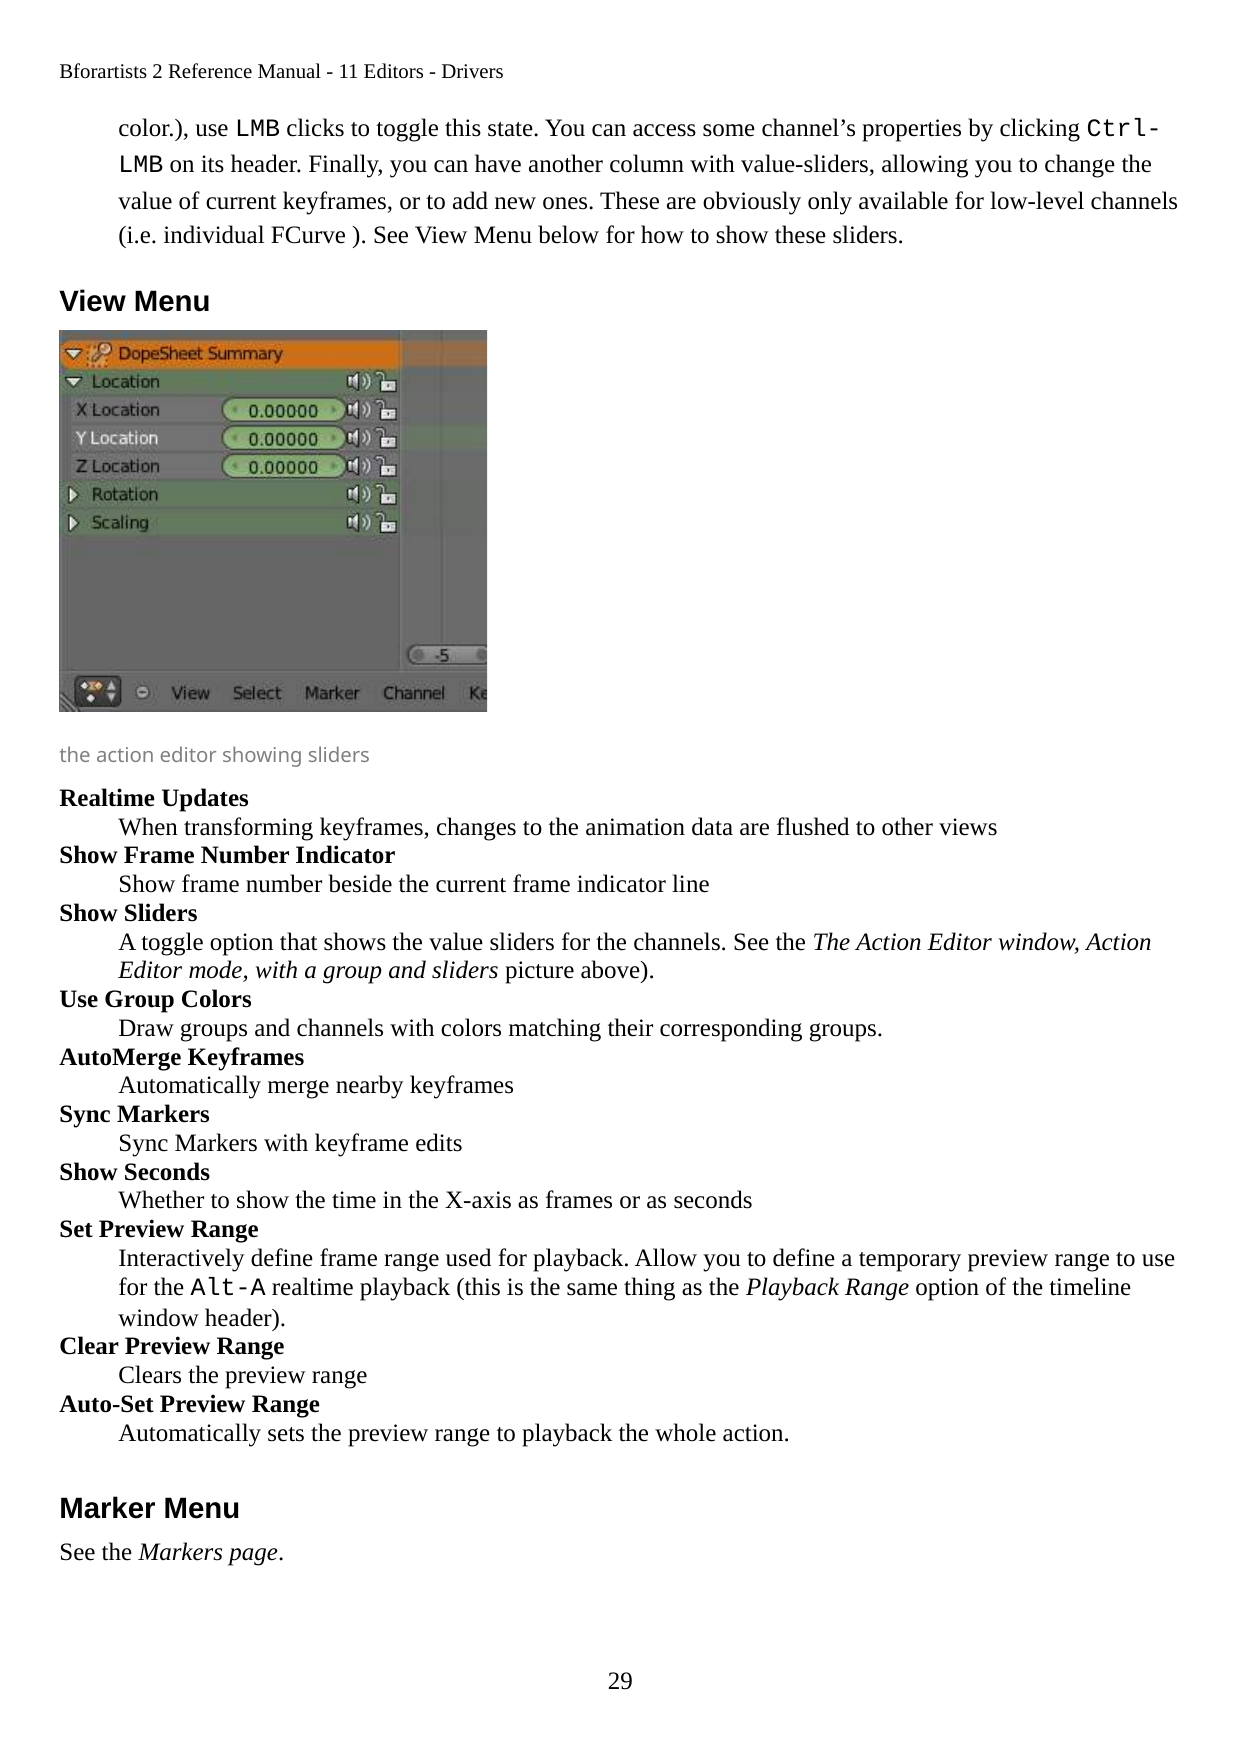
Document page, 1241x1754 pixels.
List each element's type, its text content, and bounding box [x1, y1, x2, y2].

list Show frame number beside the current frame indicator line [118, 869, 1181, 898]
subtitle Auto-Set Preview Range [59, 1389, 1181, 1418]
list Whether to show the time in the X-axis as frames or as seconds [118, 1186, 1181, 1214]
subtitle Show Seconds [59, 1157, 1181, 1186]
text the action editor showing sliders [59, 737, 1181, 768]
list Draw groups and channels with colors matching their corresponding groups. [118, 1013, 1181, 1042]
subtitle View Menu [59, 284, 1181, 318]
list Sync Markers with keyframe edits [118, 1128, 1181, 1157]
subtitle Sync Markers [59, 1099, 1181, 1128]
list Automatically sets the preview range to playback the whole action. [118, 1418, 1181, 1446]
subtitle Set Preview Range [59, 1214, 1181, 1243]
picture [59, 330, 488, 712]
text color.), use LMB clicks to toggle this state. You can access some channel’s properties by clicking Ctrl-LMB on its header. Finally, you can have another column with value-sliders, allowing you to change the value of current keyframes, or to add new ones. These are obviously only available for low-level channels (i.e. individual FCurve ). See View Menu below for how to show these sliders. [118, 113, 1181, 249]
list When transforming keyframes, changes to the animation data are flushed to other views [118, 812, 1181, 841]
list Automatically merge nearby keyframes [118, 1071, 1181, 1099]
list Clears the preview range [118, 1360, 1181, 1389]
subtitle AutoMerge Keyframes [59, 1042, 1181, 1071]
list Interactively define frame range used for playback. Allow you to define a temporary preview range to use for the Alt-A realtime playback (this is the same thing as the Playback Range option of the timeline window header). [118, 1243, 1181, 1331]
subtitle Use Group Colors [59, 984, 1181, 1013]
subtitle Clear Preview Range [59, 1331, 1181, 1360]
subtitle Show Sliders [59, 898, 1181, 927]
subtitle Marker Menu [59, 1491, 1181, 1524]
text See the Markers page. [59, 1537, 1181, 1566]
subtitle Realtime Updates [59, 783, 1181, 812]
subtitle Show Frame Number Indicator [59, 841, 1181, 869]
list A toggle option that shows the value sliders for the channels. See the The Action Editor window, Action Editor mode, with a group and sliders picture above). [118, 927, 1181, 984]
